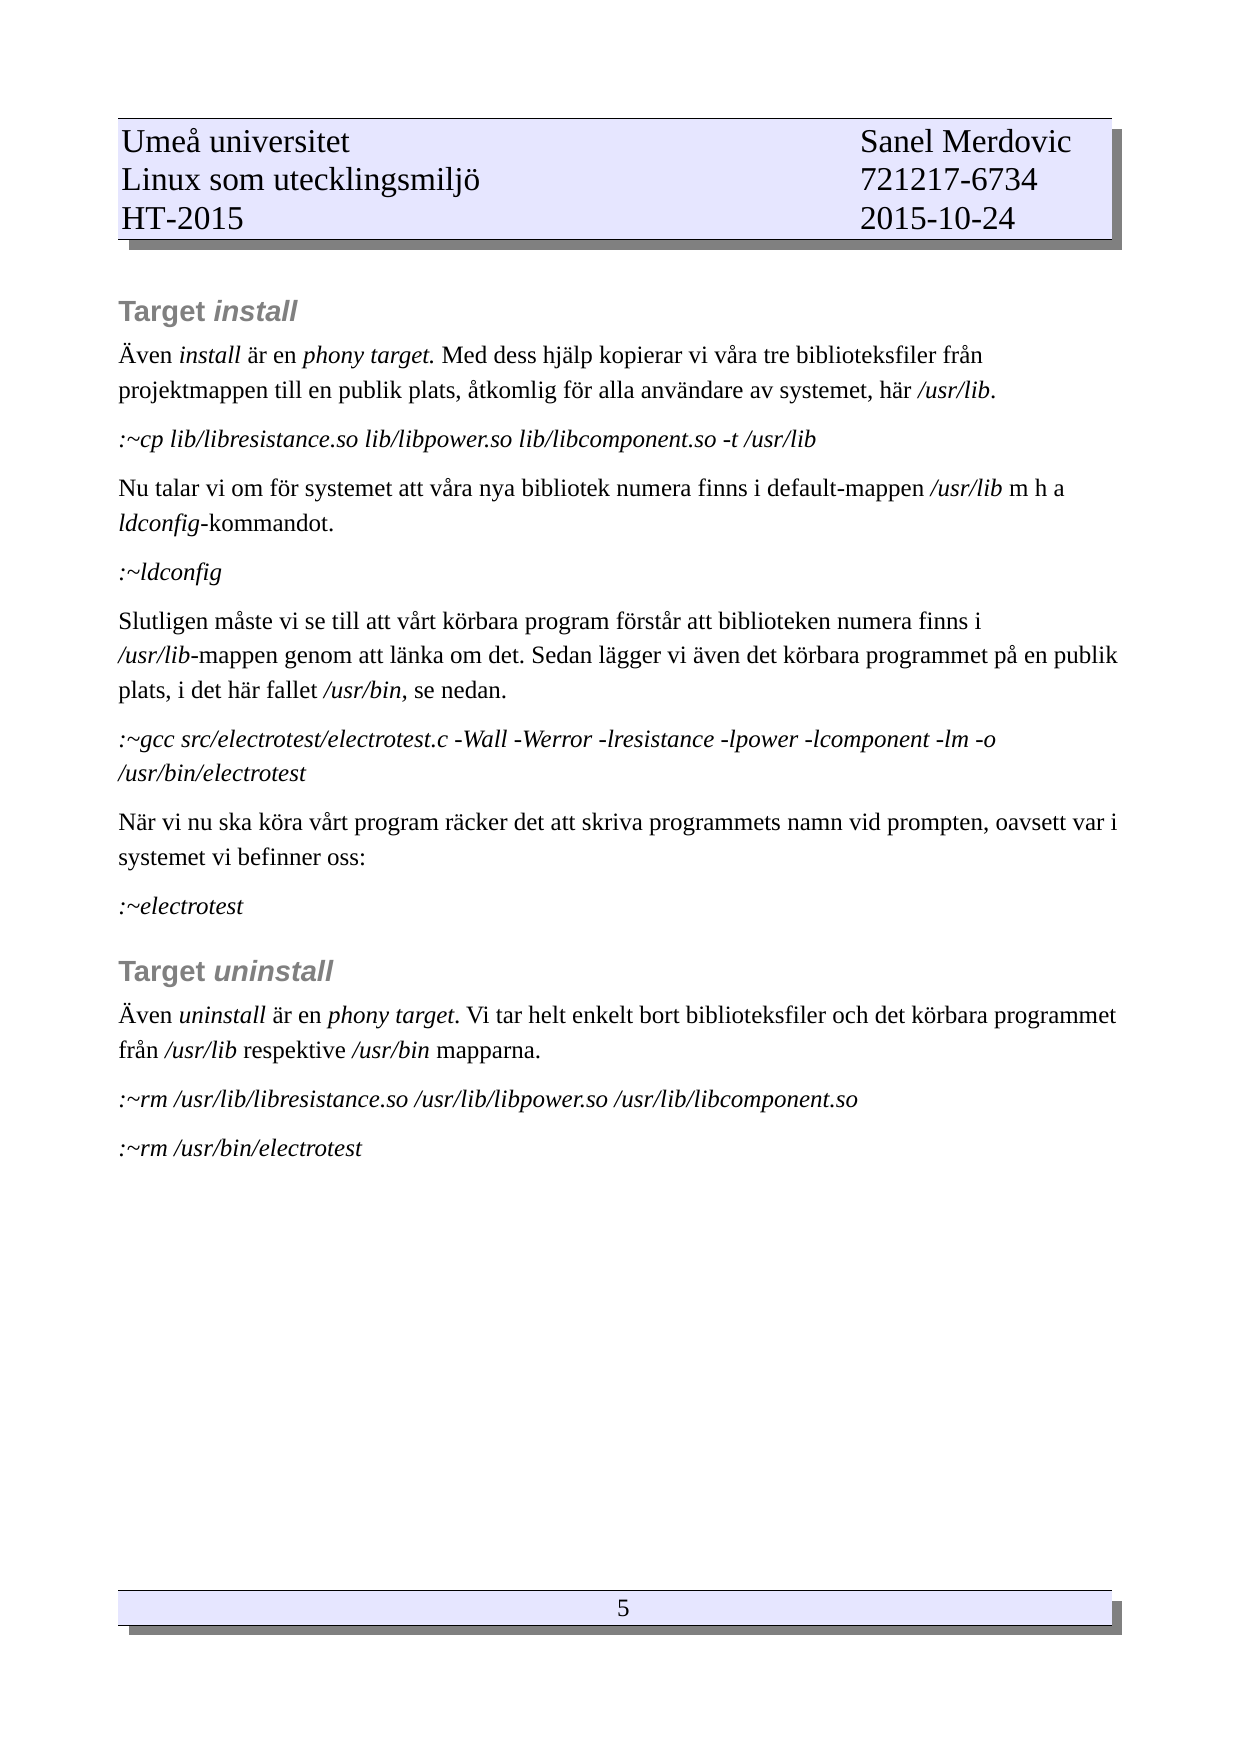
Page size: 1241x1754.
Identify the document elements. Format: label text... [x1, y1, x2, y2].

text :~electrotest [118, 891, 1122, 919]
subtitle Target install [118, 294, 1122, 328]
text :~rm /usr/bin/electrotest [118, 1133, 1122, 1162]
text När vi nu ska köra vårt program räcker det att skriva programmets namn vid prompten, oavsett var i systemet vi befinner oss: [118, 807, 1122, 871]
text Även uninstall är en phony target. Vi tar helt enkelt bort biblioteksfiler och det körbara programmet från /usr/lib respektive /usr/bin mapparna. [118, 1001, 1122, 1064]
subtitle Target uninstall [118, 954, 1122, 988]
text Slutligen måste vi se till att vårt körbara program förstår att biblioteken numera finns i /usr/lib‑mappen genom att länka om det. Sedan lägger vi även det körbara programmet på en publik plats, i det här fallet /usr/bin, se nedan. [118, 606, 1122, 703]
text Nu talar vi om för systemet att våra nya bibliotek numera finns i default‑mappen /usr/lib m h a ldconfig‑kommandot. [118, 473, 1122, 536]
text Även install är en phony target. Med dess hjälp kopierar vi våra tre biblioteksfiler från projektmappen till en publik plats, åtkomlig för alla användare av systemet, här /usr/lib. [118, 341, 1122, 404]
text :~cp lib/libresistance.so lib/libpower.so lib/libcomponent.so -t /usr/lib [118, 424, 1122, 453]
text :~ldconfig [118, 557, 1122, 585]
text :~rm /usr/lib/libresistance.so /usr/lib/libpower.so /usr/lib/libcomponent.so [118, 1084, 1122, 1113]
text :~gcc src/electrotest/electrotest.c -Wall -Werror -lresistance -lpower -lcomponent -lm -o /usr/bin/electrotest [118, 724, 1122, 787]
